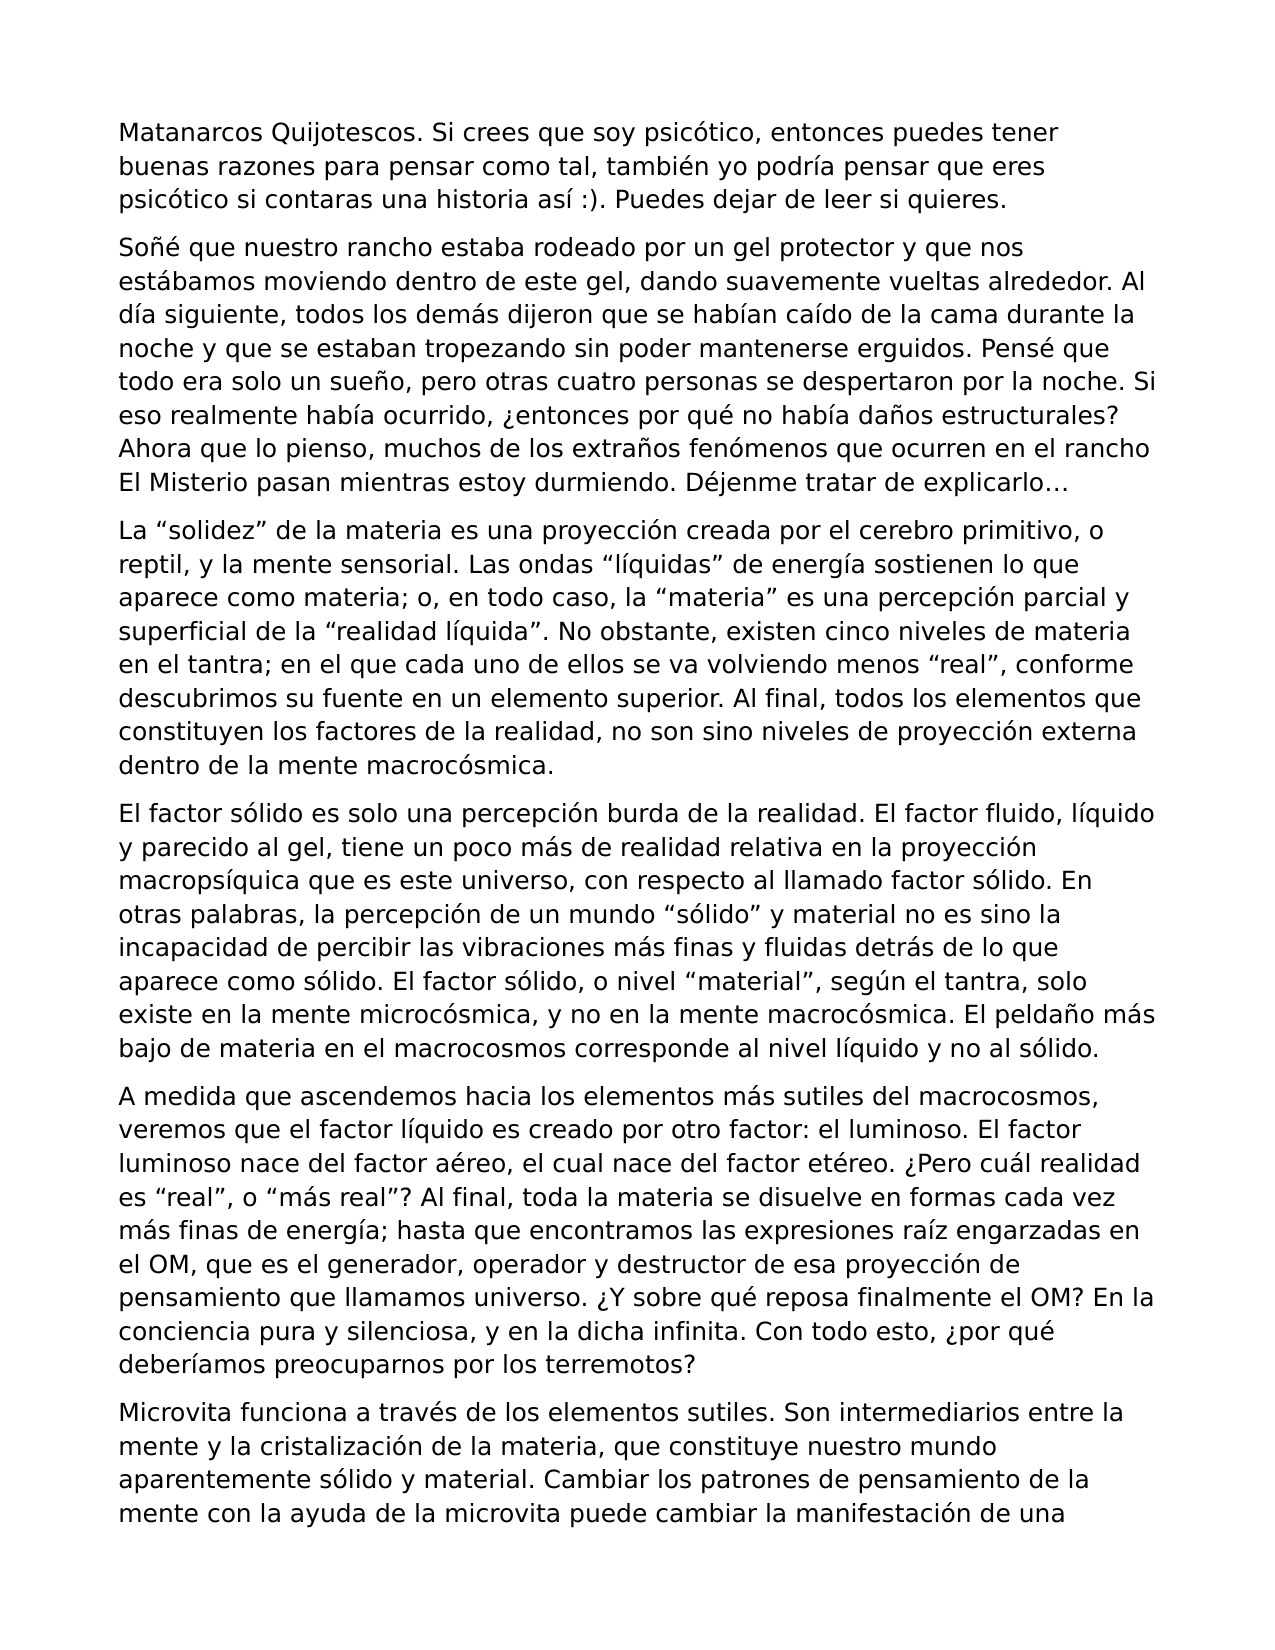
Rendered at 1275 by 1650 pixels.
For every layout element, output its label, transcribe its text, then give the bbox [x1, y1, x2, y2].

text El factor sólido es solo una percepción burda de la realidad. El factor fluido, líquido y parecido al gel, tiene un poco más de realidad relativa en la proyección macropsíquica que es este universo, con respecto al llamado factor sólido. En otras palabras, la percepción de un mundo “sólido” y material no es sino la incapacidad de percibir las vibraciones más finas y fluidas detrás de lo que aparece como sólido. El factor sólido, o nivel “material”, según el tantra, solo existe en la mente microcósmica, y no en la mente macrocósmica. El peldaño más bajo de materia en el macrocosmos corresponde al nivel líquido y no al sólido. [118, 799, 1157, 1063]
text La “solidez” de la materia es una proyección creada por el cerebro primitivo, o reptil, y la mente sensorial. Las ondas “líquidas” de energía sostienen lo que aparece como materia; o, en todo caso, la “materia” es una percepción parcial y superficial de la “realidad líquida”. No obstante, existen cinco niveles de materia en el tantra; en el que cada uno de ellos se va volviendo menos “real”, conforme descubrimos su fuente en un elemento superior. Al final, todos los elementos que constituyen los factores de la realidad, no son sino niveles de proyección externa dentro de la mente macrocósmica. [118, 516, 1157, 780]
text Matanarcos Quijotescos. Si crees que soy psicótico, entonces puedes tener buenas razones para pensar como tal, también yo podría pensar que eres psicótico si contaras una historia así :). Puedes dejar de leer si quieres. [118, 118, 1157, 214]
text A medida que ascendemos hacia los elementos más sutiles del macrocosmos, veremos que el factor líquido es creado por otro factor: el luminoso. El factor luminoso nace del factor aéreo, el cual nace del factor etéreo. ¿Pero cuál realidad es “real”, o “más real”? Al final, toda la materia se disuelve en formas cada vez más finas de energía; hasta que encontramos las expresiones raíz engarzadas en el OM, que es el generador, operador y destructor de esa proyección de pensamiento que llamamos universo. ¿Y sobre qué reposa finalmente el OM? En la conciencia pura y silenciosa, y en la dicha infinita. Con todo esto, ¿por qué deberíamos preocuparnos por los terremotos? [118, 1082, 1157, 1379]
text Microvita funciona a través de los elementos sutiles. Son intermediarios entre la mente y la cristalización de la materia, que constituye nuestro mundo aparentemente sólido y material. Cambiar los patrones de pensamiento de la mente con la ayuda de la microvita puede cambiar la manifestación de una [118, 1398, 1157, 1528]
text Soñé que nuestro rancho estaba rodeado por un gel protector y que nos estábamos moviendo dentro de este gel, dando suavemente vueltas alrededor. Al día siguiente, todos los demás dijeron que se habían caído de la cama durante la noche y que se estaban tropezando sin poder mantenerse erguidos. Pensé que todo era solo un sueño, pero otras cuatro personas se despertaron por la noche. Si eso realmente había ocurrido, ¿entonces por qué no había daños estructurales? Ahora que lo pienso, muchos de los extraños fenómenos que ocurren en el rancho El Misterio pasan mientras estoy durmiendo. Déjenme tratar de explicarlo… [118, 233, 1157, 497]
